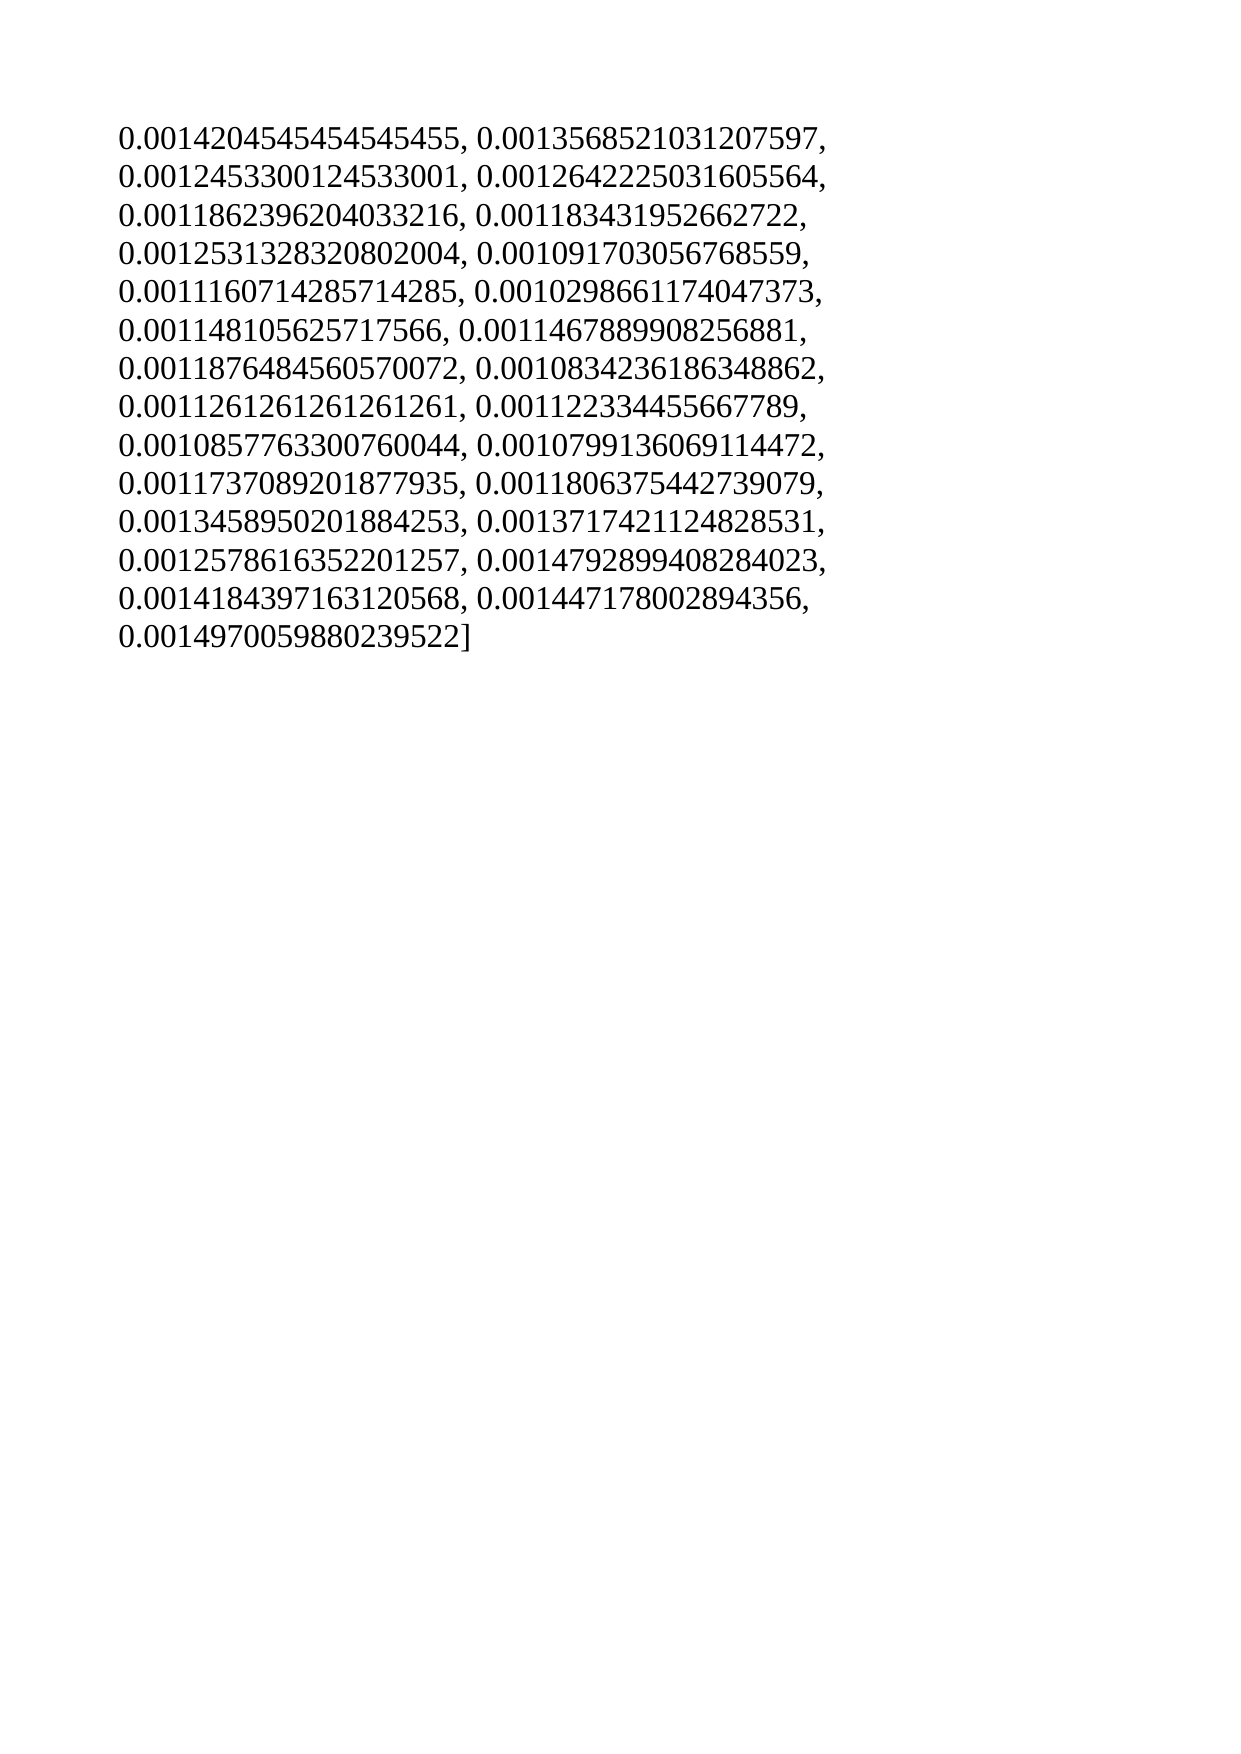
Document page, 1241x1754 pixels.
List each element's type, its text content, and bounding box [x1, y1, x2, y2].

text 0.0014204545454545455, 0.0013568521031207597, 0.0012453300124533001, 0.0012642225031605564, 0.0011862396204033216, 0.001183431952662722, 0.0012531328320802004, 0.001091703056768559, 0.0011160714285714285, 0.0010298661174047373, 0.001148105625717566, 0.0011467889908256881, 0.0011876484560570072, 0.0010834236186348862, 0.0011261261261261261, 0.001122334455667789, 0.0010857763300760044, 0.0010799136069114472, 0.0011737089201877935, 0.0011806375442739079, 0.0013458950201884253, 0.0013717421124828531, 0.0012578616352201257, 0.0014792899408284023, 0.0014184397163120568, 0.001447178002894356, 0.0014970059880239522] [118, 118, 1122, 655]
